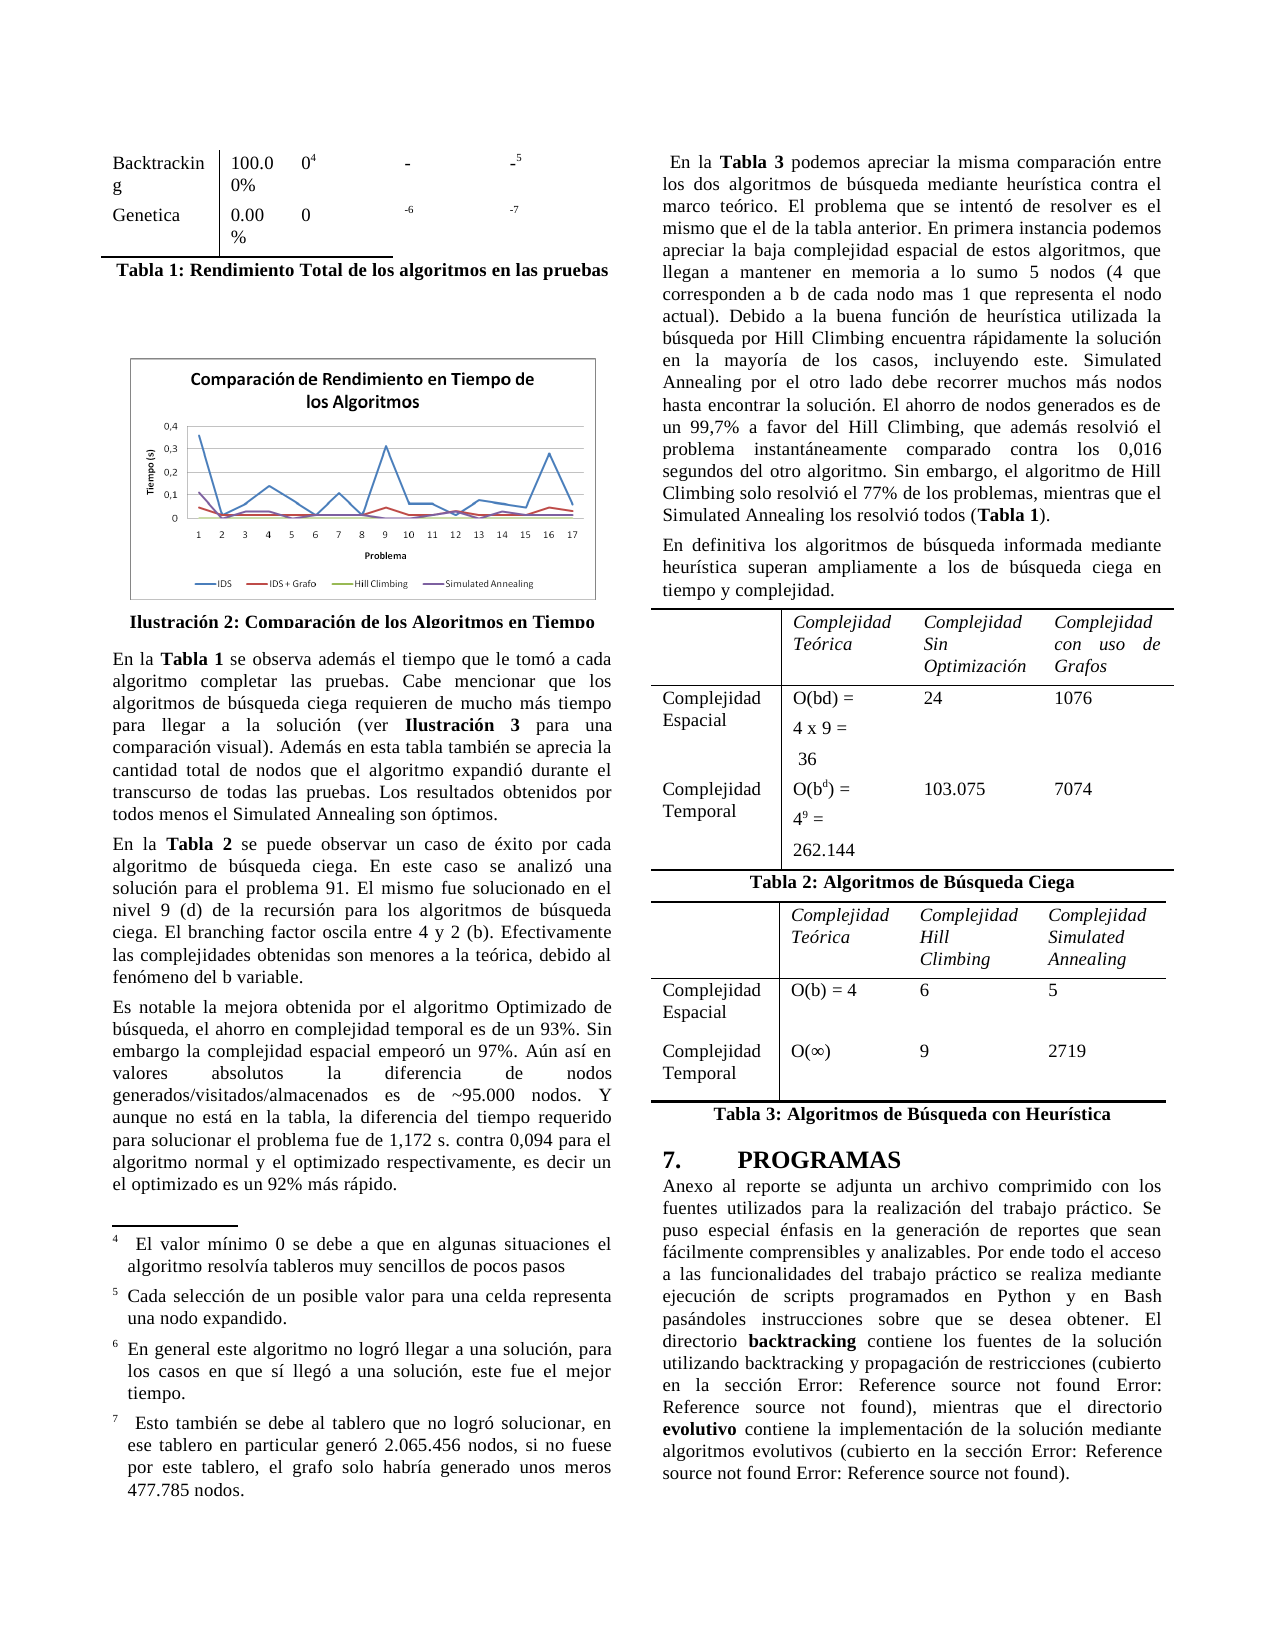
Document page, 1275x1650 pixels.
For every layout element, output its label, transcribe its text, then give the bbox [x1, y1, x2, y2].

table_header Complejidad Hill Climbing [908, 903, 1037, 978]
table_cell 5 [1037, 979, 1166, 1039]
table_cell 0.00% [220, 204, 290, 256]
text Tabla 1: Rendimiento Total de los algoritmos en las pruebas [112, 258, 613, 280]
table_header Complejidad Teórica [780, 903, 908, 978]
table_cell O(∞) [780, 1040, 908, 1100]
table_cell - [498, 204, 609, 256]
table_cell - [393, 204, 498, 256]
table_cell 0 [290, 204, 393, 256]
table_header [651, 610, 781, 685]
table_cell 0 [290, 150, 393, 203]
table_cell 24 [912, 686, 1043, 777]
table_cell 103.075 [912, 777, 1043, 868]
table_cell O(bd) = 49 = 262.144 [782, 777, 912, 868]
table_header Complejidad Simulated Annealing [1037, 903, 1166, 978]
table_cell 2719 [1037, 1040, 1166, 1100]
table_cell Backtracking [101, 150, 219, 203]
text En la Tabla 2 se puede observar un caso de éxito por cada algoritmo de búsqueda ciega. En este caso se analizó una solución para el problema 91. El mismo fue solucionado en el nivel 9 (d) de la recursión para los algoritmos de búsqueda ciega. El branching factor oscila entre 4 y 2 (b). Efectivamente las complejidades obtenidas son menores a la teórica, debido al fenómeno del b variable. [112, 833, 613, 987]
table_cell Complejidad Temporal [651, 1040, 779, 1100]
table_header [651, 903, 779, 978]
text En la Tabla 1 se observa además el tiempo que le tomó a cada algoritmo completar las pruebas. Cabe mencionar que los algoritmos de búsqueda ciega requieren de mucho más tiempo para llegar a la solución (ver Ilustración 3 para una comparación visual). Además en esta tabla también se aprecia la cantidad total de nodos que el algoritmo expandió durante el transcurso de todas las pruebas. Los resultados obtenidos por todos menos el Simulated Annealing son óptimos. [112, 349, 613, 824]
table_cell Complejidad Espacial [651, 979, 779, 1039]
table_header Complejidad con uso de Grafos [1043, 610, 1174, 685]
subtitle PROGRAMAS [662, 1145, 1162, 1174]
text Ilustración 2: Comparación de los Algoritmos en Tiempo [114, 611, 610, 628]
table_cell 100.00% [220, 150, 290, 203]
text Es notable la mejora obtenida por el algoritmo Optimizado de búsqueda, el ahorro en complejidad temporal es de un 93%. Sin embargo la complejidad espacial empeoró un 97%. Aún así en valores absolutos la diferencia de nodos generados/visitados/almacenados es de ~95.000 nodos. Y aunque no está en la tabla, la diferencia del tiempo requerido para solucionar el problema fue de 1,172 s. contra 0,094 para el algoritmo normal y el optimizado respectivamente, es decir un el optimizado es un 92% más rápido. [112, 996, 613, 1194]
table_cell 9 [908, 1040, 1037, 1100]
text Tabla 3: Algoritmos de Búsqueda con Heurística [662, 1103, 1162, 1124]
table_cell O(bd) = 4 x 9 = 36 [782, 686, 912, 777]
table_cell 6 [908, 979, 1037, 1039]
table_header Complejidad Sin Optimización [912, 610, 1043, 685]
picture [129, 358, 596, 600]
table_cell O(b) = 4 [780, 979, 908, 1039]
table_cell Complejidad Temporal [651, 777, 781, 868]
table_cell - [498, 150, 609, 203]
text Anexo al reporte se adjunta un archivo comprimido con los fuentes utilizados para la realización del trabajo práctico. Se puso especial énfasis en la generación de reportes que sean fácilmente comprensibles y analizables. Por ende todo el acceso a las funcionalidades del trabajo práctico se realiza mediante ejecución de scripts programados en Python y en Bash pasándoles instrucciones sobre que se desea obtener. El directorio backtracking contiene los fuentes de la solución utilizando backtracking y propagación de restricciones (cubierto en la sección Error: No se encuentra la fuente de referencia Error: No se encuentra la fuente de referencia), mientras que el directorio evolutivo contiene la implementación de la solución mediante algoritmos evolutivos (cubierto en la sección Error: No se encuentra la fuente de referencia Error: No se encuentra la fuente de referencia). [662, 1174, 1162, 1484]
table_cell Complejidad Espacial [651, 686, 781, 777]
table_cell Genetica [101, 204, 219, 256]
table_header Complejidad Teórica [782, 610, 912, 685]
text En definitiva los algoritmos de búsqueda informada mediante heurística superan ampliamente a los de búsqueda ciega en tiempo y complejidad. [662, 534, 1162, 600]
table_cell 7074 [1043, 777, 1174, 868]
table_cell - [393, 150, 498, 203]
table_cell 1076 [1043, 686, 1174, 777]
text Tabla 2: Algoritmos de Búsqueda Ciega [662, 871, 1162, 893]
text En la Tabla 3 podemos apreciar la misma comparación entre los dos algoritmos de búsqueda mediante heurística contra el marco teórico. El problema que se intentó de resolver es el mismo que el de la tabla anterior. En primera instancia podemos apreciar la baja complejidad espacial de estos algoritmos, que llegan a mantener en memoria a lo sumo 5 nodos (4 que corresponden a b de cada nodo mas 1 que representa el nodo actual). Debido a la buena función de heurística utilizada la búsqueda por Hill Climbing encuentra rápidamente la solución en la mayoría de los casos, incluyendo este. Simulated Annealing por el otro lado debe recorrer muchos más nodos hasta encontrar la solución. El ahorro de nodos generados es de un 99,7% a favor del Hill Climbing, que además resolvió el problema instantáneamente comparado contra los 0,016 segundos del otro algoritmo. Sin embargo, el algoritmo de Hill Climbing solo resolvió el 77% de los problemas, mientras que el Simulated Annealing los resolvió todos (Tabla 1). [662, 150, 1162, 525]
